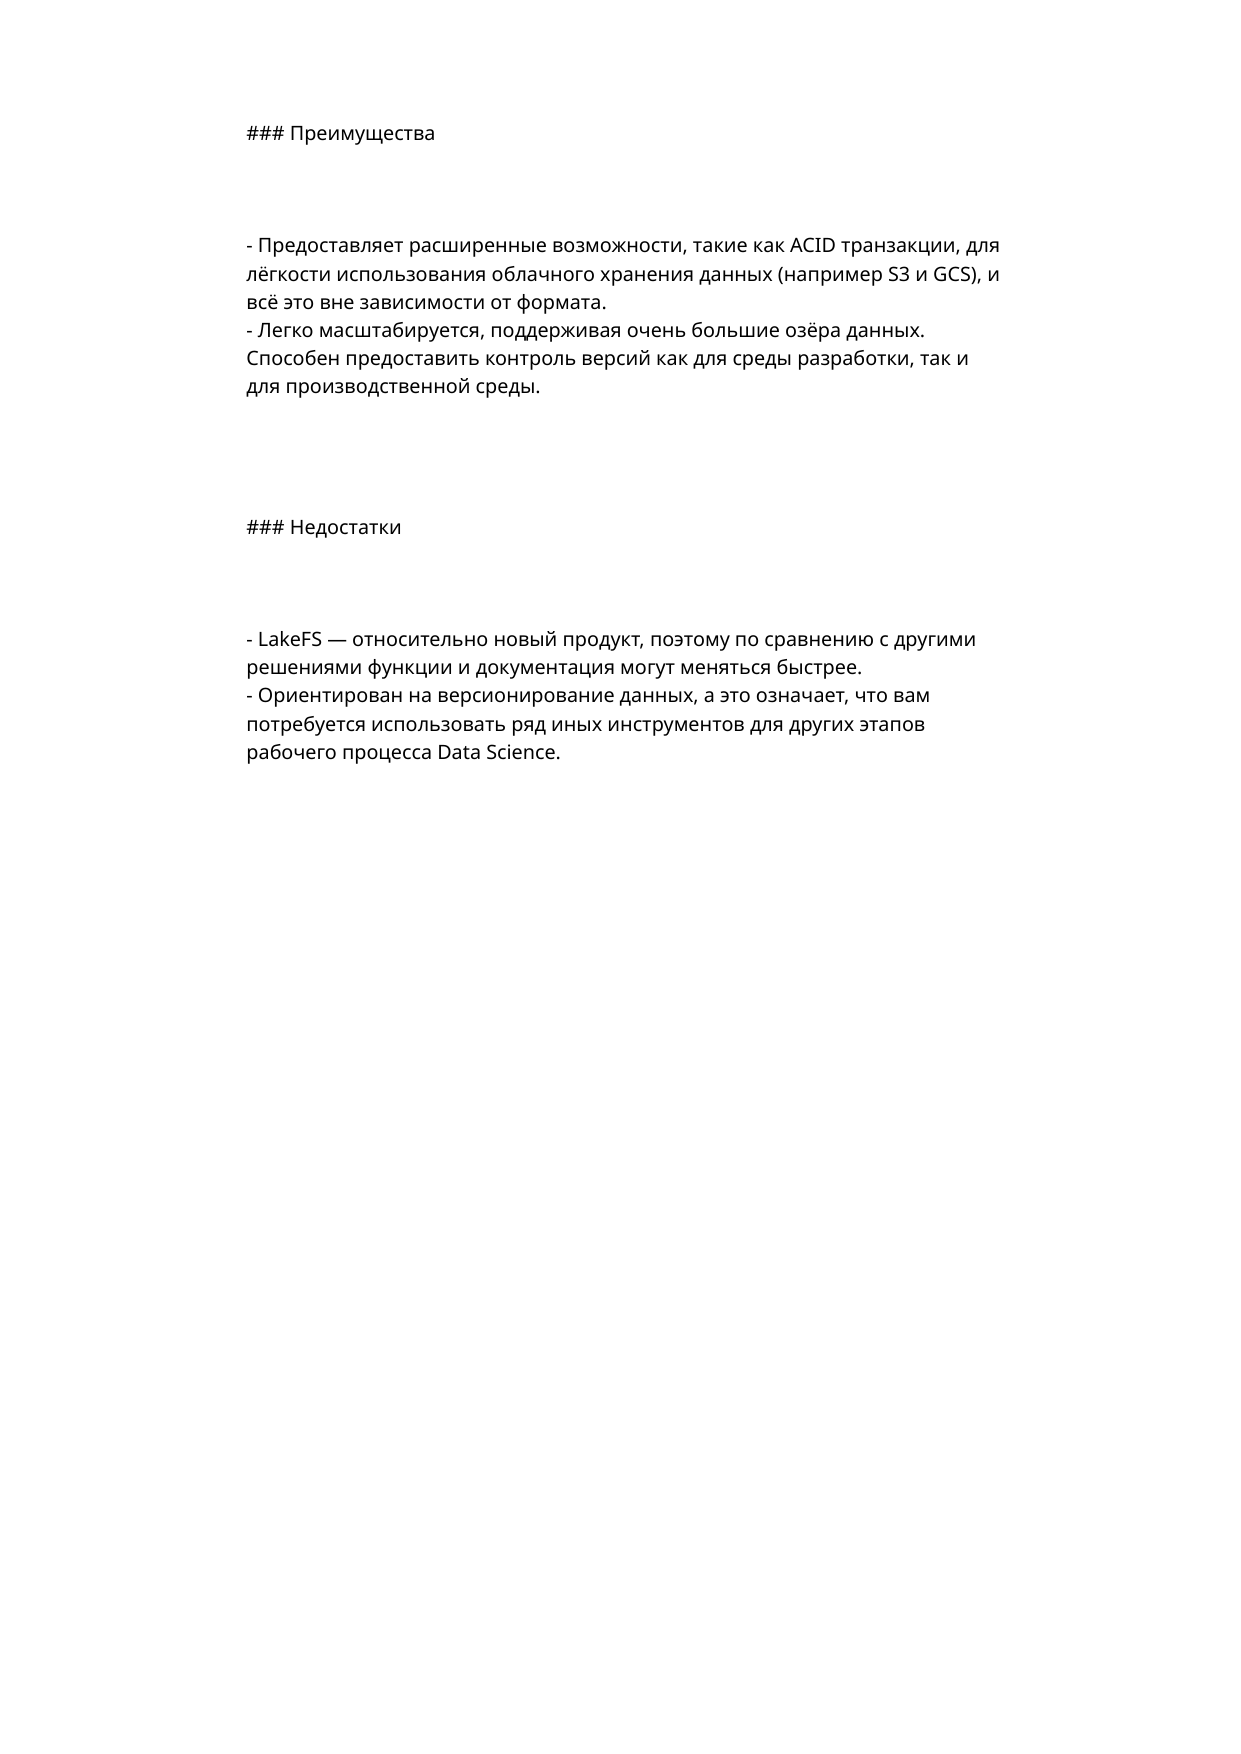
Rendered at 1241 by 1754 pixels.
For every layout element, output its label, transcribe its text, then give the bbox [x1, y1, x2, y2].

list ### Преимущества - Предоставляет расширенные возможности, такие как ACID транзакции, для лёгкости использования облачного хранения данных (например S3 и GCS), и всё это вне зависимости от формата. - Легко масштабируется, поддерживая очень большие озёра данных. Способен предоставить контроль версий как для среды разработки, так и для производственной среды. ### Недостатки - LakeFS — относительно новый продукт, поэтому по сравнению с другими решениями функции и документация могут меняться быстрее. - Ориентирован на версионирование данных, а это означает, что вам потребуется использовать ряд иных инструментов для других этапов рабочего процесса Data Science. [246, 118, 1002, 765]
